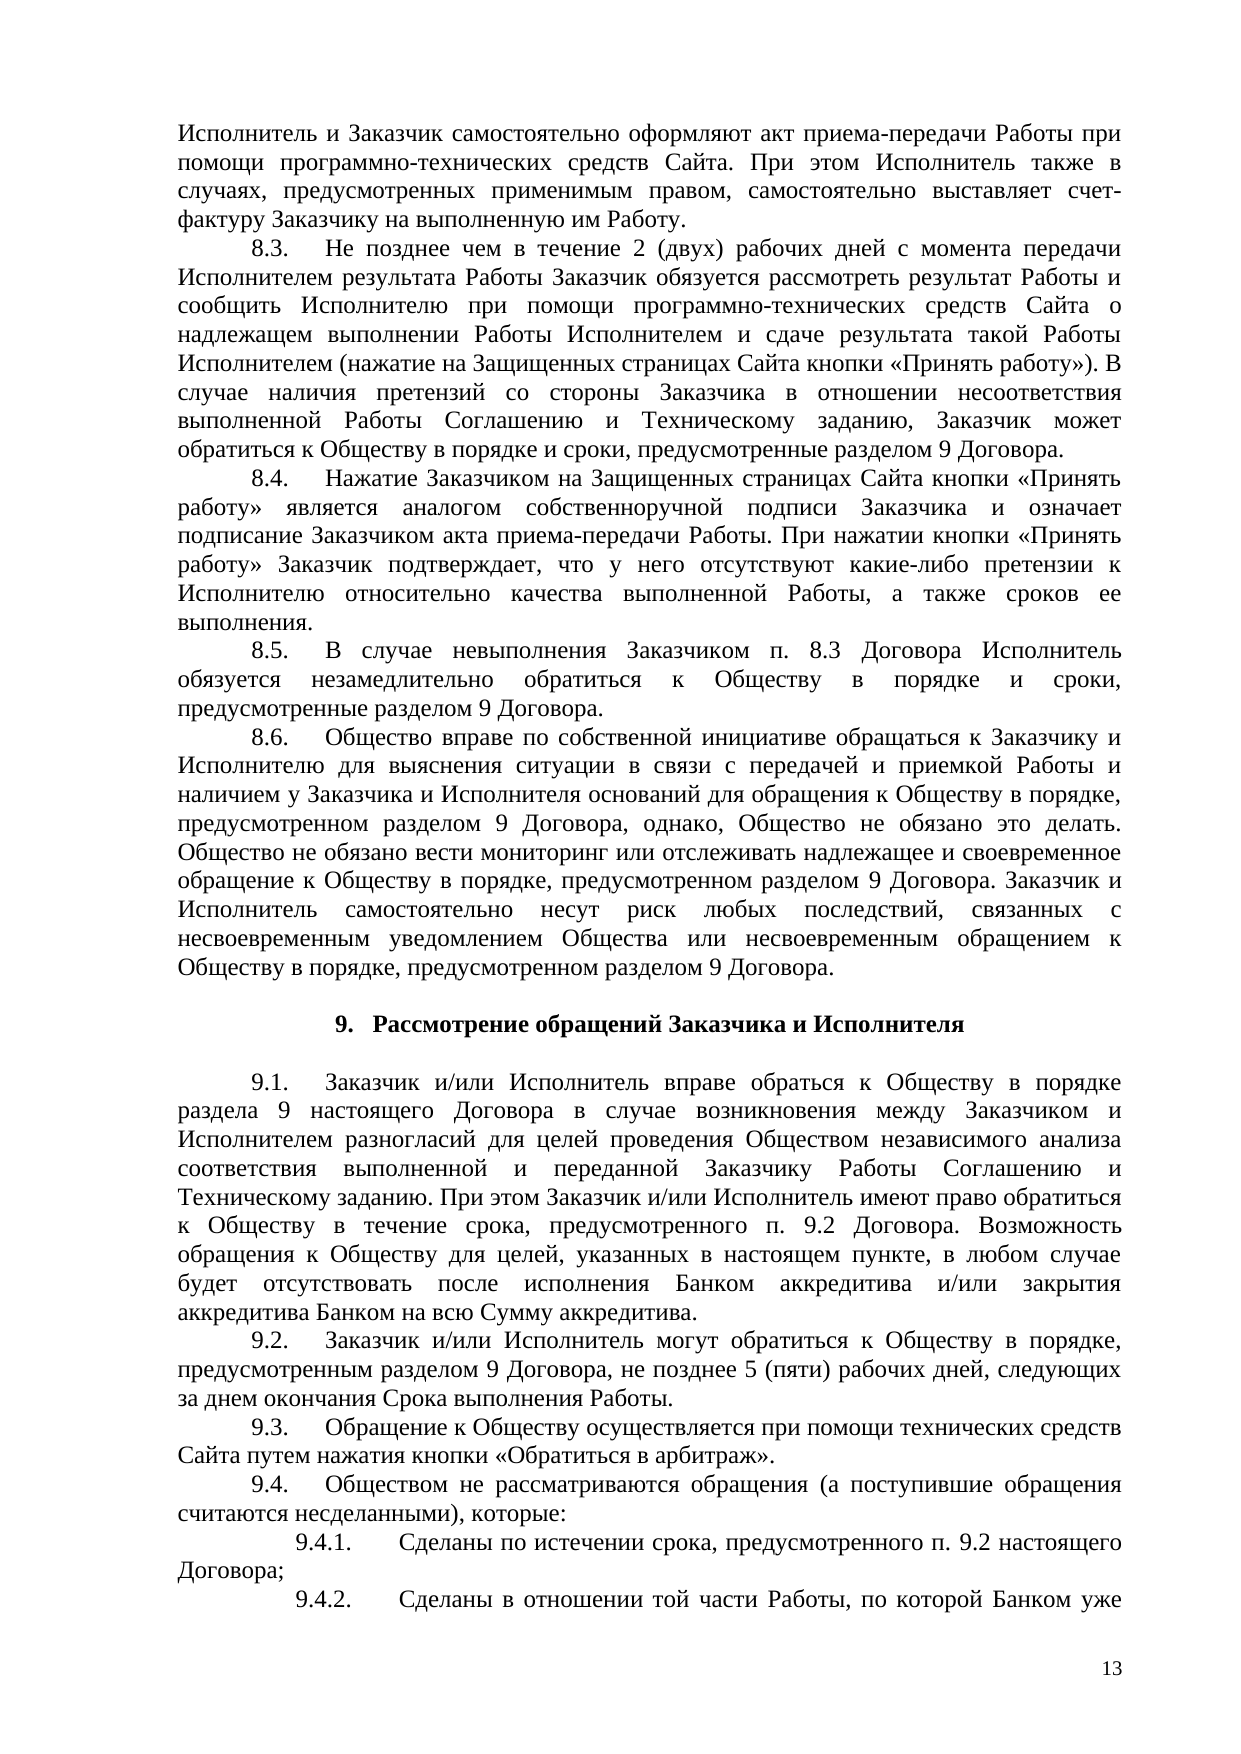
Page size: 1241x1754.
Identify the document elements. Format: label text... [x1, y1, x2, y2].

list Заказчик и/или Исполнитель вправе обраться к Обществу в порядке раздела 99 настоящего Договора в случае возникновения между Заказчиком и Исполнителем разногласий для целей проведения Обществом независимого анализа соответствия выполненной и переданной Заказчику Работы Соглашению и Техническому заданию. При этом Заказчик и/или Исполнитель имеют право обратиться к Обществу в течение срока, предусмотренного п. 9.29.2 Договора. Возможность обращения к Обществу для целей, указанных в настоящем пункте, в любом случае будет отсутствовать после исполнения Банком аккредитива и/или закрытия аккредитива Банком на всю Сумму аккредитива. [177, 1067, 1122, 1326]
list Рассмотрение обращений Заказчика и Исполнителя [177, 1009, 1122, 1038]
list Заказчик и/или Исполнитель могут обратиться к Обществу в порядке, предусмотренным разделом 99 Договора, не позднее 5 (пяти) рабочих дней, следующих за днем окончания Срока выполнения Работы. [177, 1326, 1122, 1412]
list Сделаны в отношении той части Работы, по которой Банком уже [177, 1584, 1122, 1613]
list Общество вправе по собственной инициативе обращаться к Заказчику и Исполнителю для выяснения ситуации в связи с передачей и приемкой Работы и наличием у Заказчика и Исполнителя оснований для обращения к Обществу в порядке, предусмотренном разделом 99 Договора, однако, Общество не обязано это делать. Общество не обязано вести мониторинг или отслеживать надлежащее и своевременное обращение к Обществу в порядке, предусмотренном разделом 99 Договора. Заказчик и Исполнитель самостоятельно несут риск любых последствий, связанных с несвоевременным уведомлением Общества или несвоевременным обращением к Обществу в порядке, предусмотренном разделом 99 Договора. [177, 722, 1122, 981]
list Не позднее чем в течение 2 (двух) рабочих дней с момента передачи Исполнителем результата Работы Заказчик обязуется рассмотреть результат Работы и сообщить Исполнителю при помощи программно-технических средств Сайта о надлежащем выполнении Работы Исполнителем и сдаче результата такой Работы Исполнителем (нажатие на Защищенных страницах Сайта кнопки «Принять работу»). В случае наличия претензий со стороны Заказчика в отношении несоответствия выполненной Работы Соглашению и Техническому заданию, Заказчик может обратиться к Обществу в порядке и сроки, предусмотренные разделом 99 Договора. [177, 233, 1122, 463]
list Исполнитель и Заказчик самостоятельно оформляют акт приема-передачи Работы при помощи программно-технических средств Сайта. При этом Исполнитель также в случаях, предусмотренных применимым правом, самостоятельно выставляет счет-фактуру Заказчику на выполненную им Работу. [177, 118, 1122, 233]
list Сделаны по истечении срока, предусмотренного п. 9.29.2 настоящего Договора; [177, 1527, 1122, 1584]
list Нажатие Заказчиком на Защищенных страницах Сайта кнопки «Принять работу» является аналогом собственноручной подписи Заказчика и означает подписание Заказчиком акта приема-передачи Работы. При нажатии кнопки «Принять работу» Заказчик подтверждает, что у него отсутствуют какие-либо претензии к Исполнителю относительно качества выполненной Работы, а также сроков ее выполнения. [177, 463, 1122, 636]
list В случае невыполнения Заказчиком п. 8.38.3 Договора Исполнитель обязуется незамедлительно обратиться к Обществу в порядке и сроки, предусмотренные разделом 99 Договора. [177, 636, 1122, 722]
list Обществом не рассматриваются обращения (а поступившие обращения считаются несделанными), которые: [177, 1469, 1122, 1527]
list Обращение к Обществу осуществляется при помощи технических средств Сайта путем нажатия кнопки «Обратиться в арбитраж». [177, 1412, 1122, 1469]
